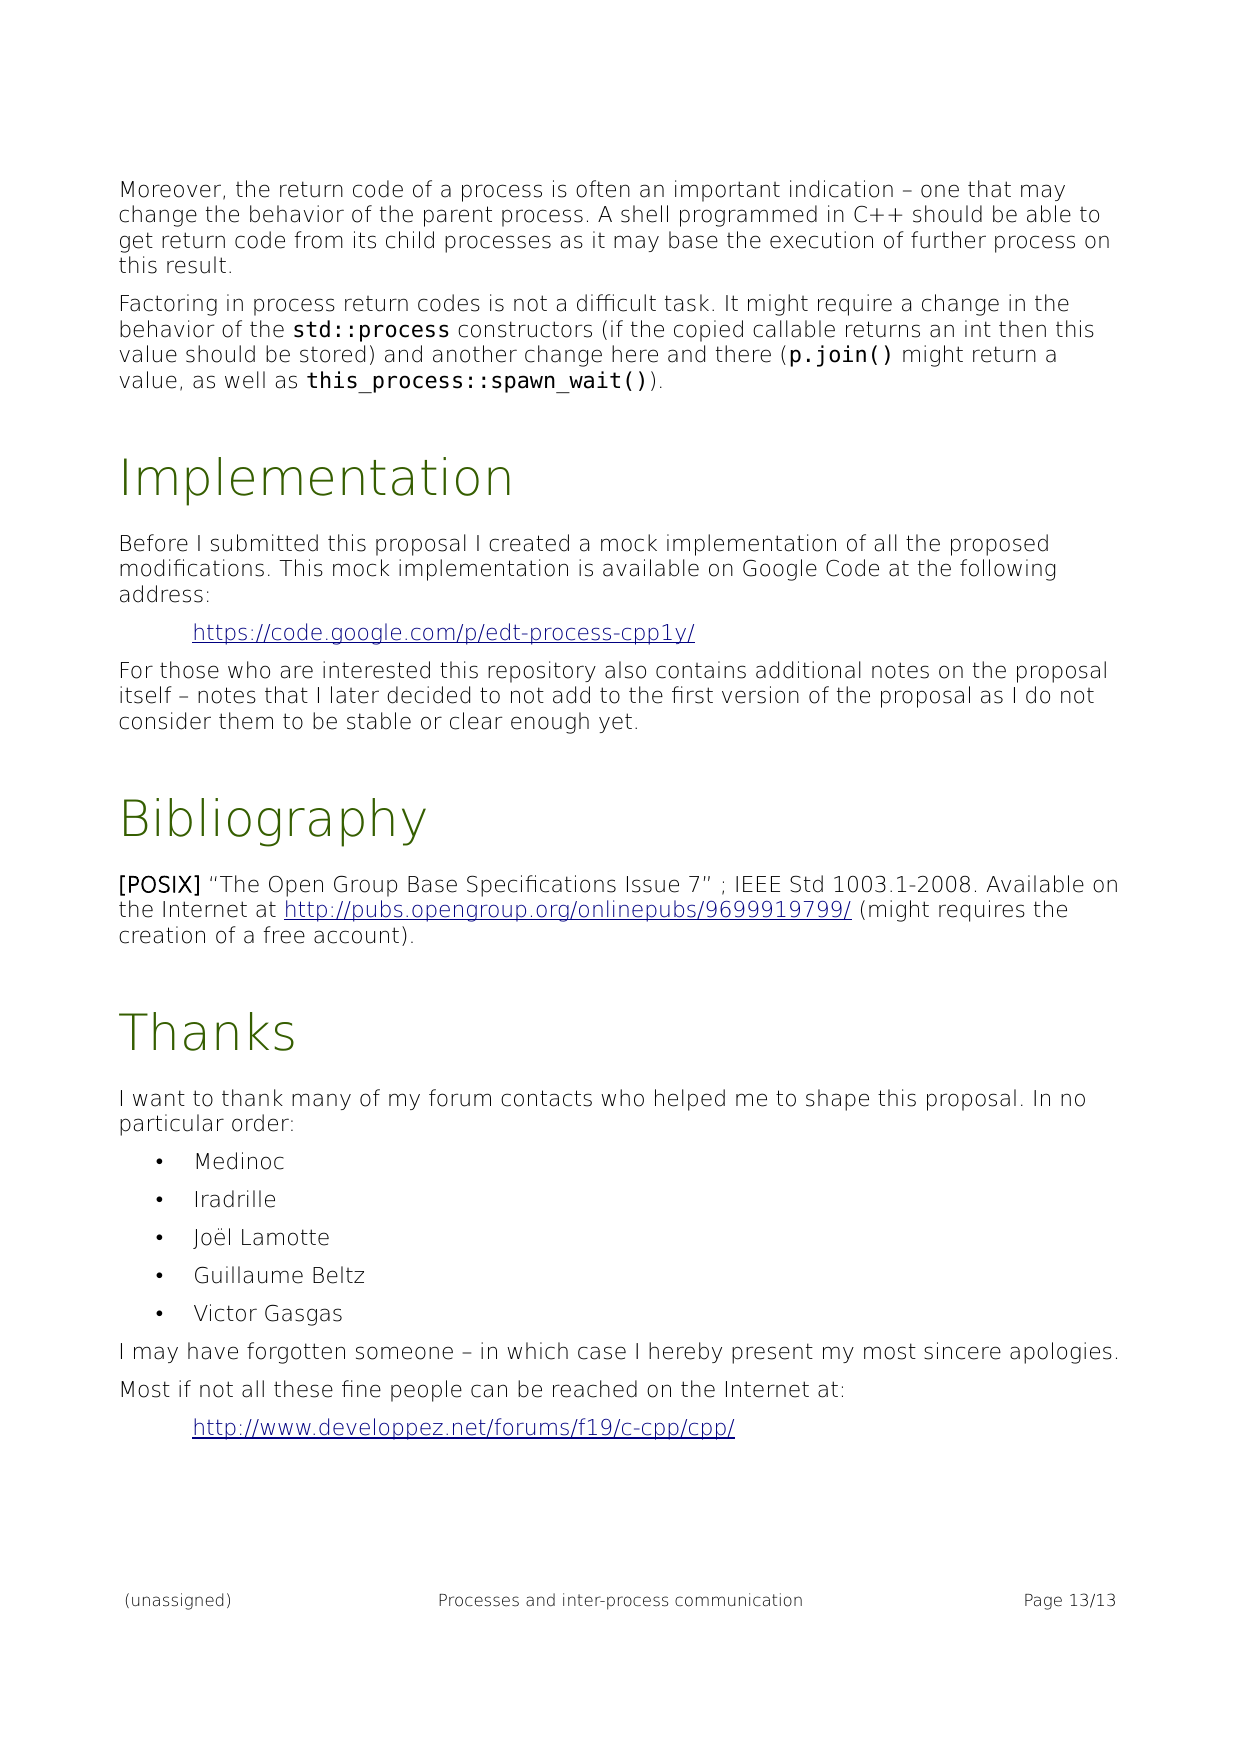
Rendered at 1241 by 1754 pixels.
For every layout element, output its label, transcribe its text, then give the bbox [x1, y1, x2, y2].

subtitle Thanks [118, 1003, 1122, 1062]
text For those who are interested this repository also contains additional notes on the proposal itself – notes that I later decided to not add to the first version of the proposal as I do not consider them to be stable or clear enough yet. [118, 658, 1122, 734]
text Most if not all these fine people can be reached on the Internet at: [118, 1377, 1122, 1403]
list Victor Gasgas [156, 1301, 1122, 1327]
text I may have forgotten someone – in which case I hereby present my most sincere apologies. [118, 1339, 1122, 1365]
list Guillaume Beltz [156, 1263, 1122, 1289]
text Before I submitted this proposal I created a mock implementation of all the proposed modifications. This mock implementation is available on Google Code at the following address: [118, 531, 1122, 607]
text Moreover, the return code of a process is often an important indication – one that may change the behavior of the parent process. A shell programmed in C++ should be able to get return code from its child processes as it may base the execution of further process on this result. [118, 177, 1122, 279]
list Joël Lamotte [156, 1225, 1122, 1251]
text Factoring in process return codes is not a difficult task. It might require a change in the behavior of the std::process constructors (if the copied callable returns an int then this value should be stored) and another change here and there (p.join() might return a value, as well as this_process::spawn_wait()). [118, 291, 1122, 393]
text [POSIX] “The Open Group Base Specifications Issue 7” ; IEEE Std 1003.1-2008. Available on the Internet at http://pubs.opengroup.org/onlinepubs/9699919799/ (might requires the creation of a free account). [118, 872, 1122, 948]
list Medinoc [156, 1149, 1122, 1175]
subtitle Implementation [118, 448, 1122, 507]
list Iradrille [156, 1187, 1122, 1213]
text I want to thank many of my forum contacts who helped me to shape this proposal. In no particular order: [118, 1086, 1122, 1137]
text https://code.google.com/p/edt-process-cpp1y/ [118, 620, 1122, 645]
text http://www.developpez.net/forums/f19/c-cpp/cpp/ [118, 1416, 1122, 1441]
subtitle Bibliography [118, 789, 1122, 848]
